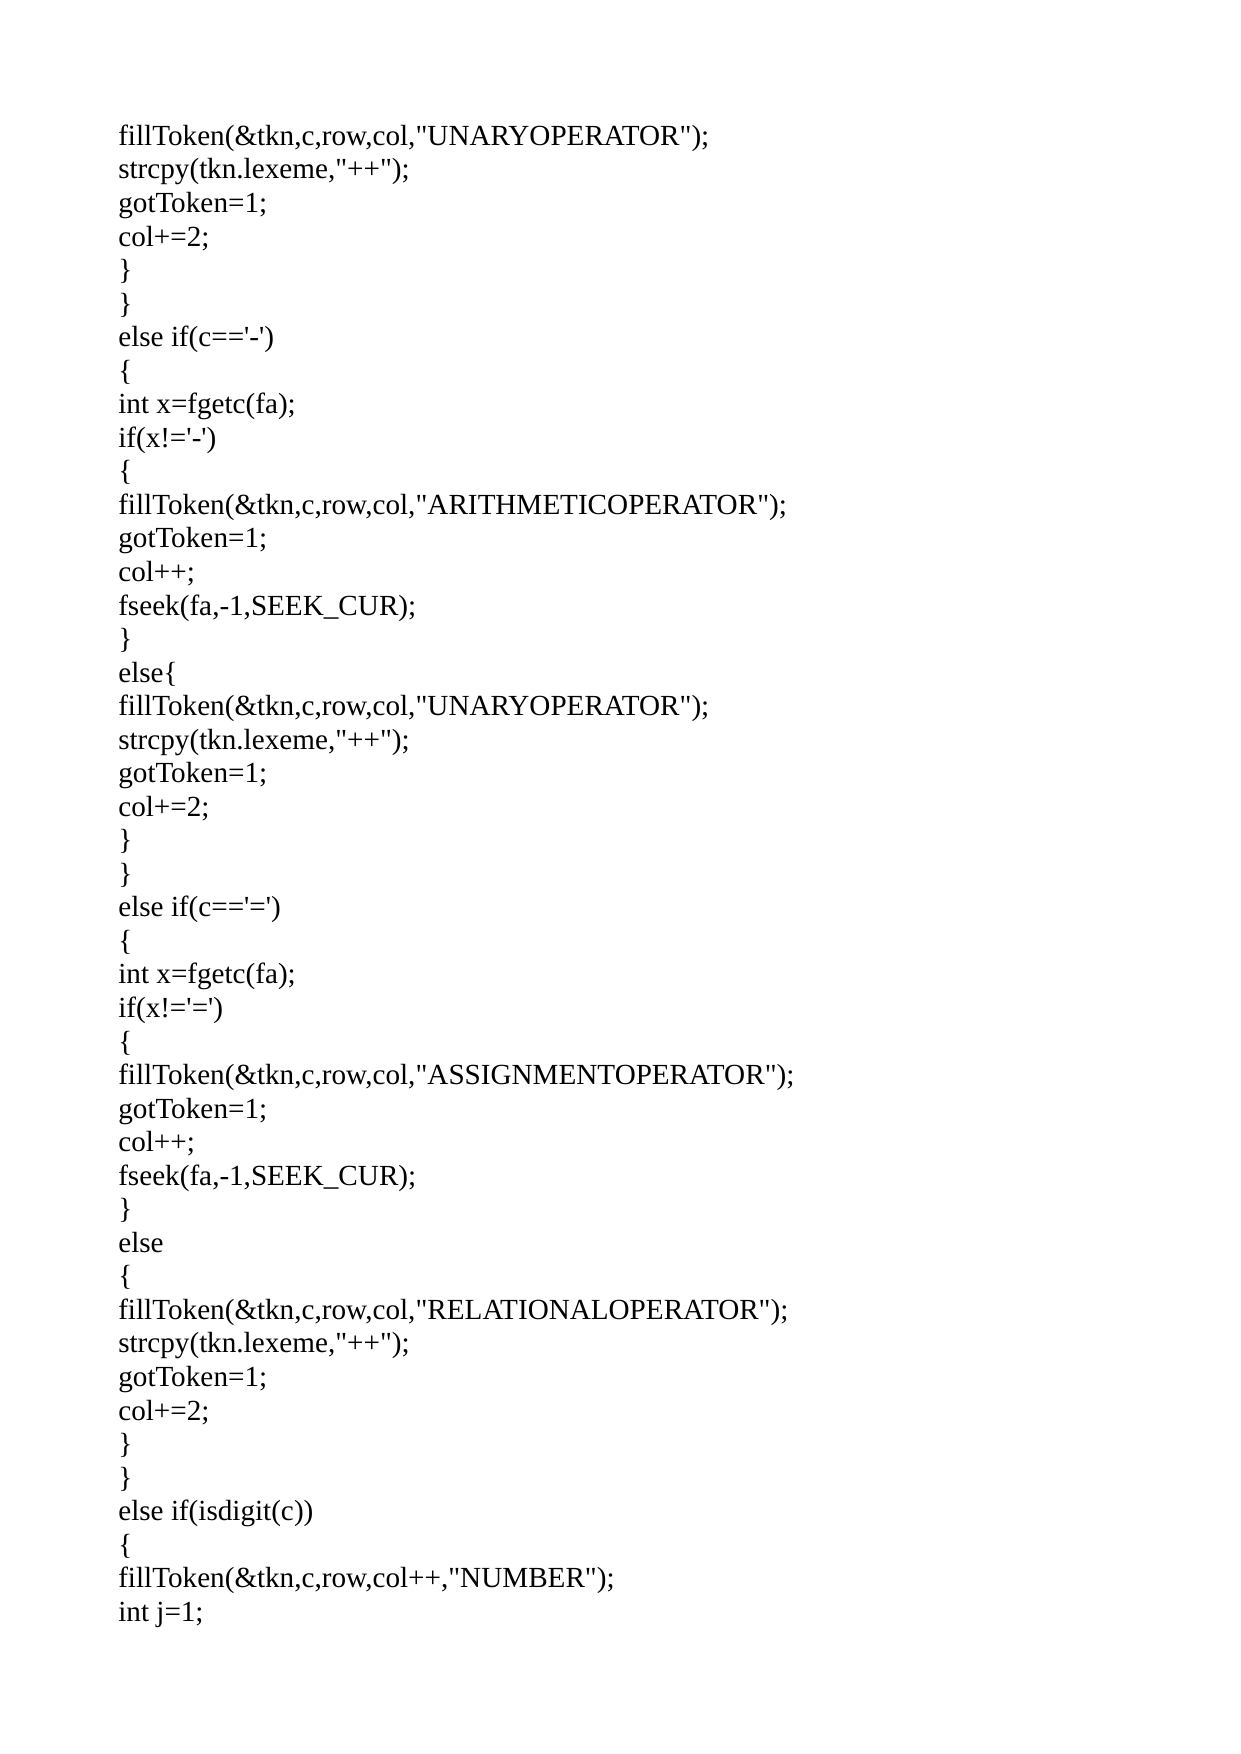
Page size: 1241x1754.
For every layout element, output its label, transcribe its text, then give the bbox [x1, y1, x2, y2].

text } [118, 1426, 1122, 1460]
text } [118, 1460, 1122, 1493]
text } [118, 856, 1122, 889]
text else if(c=='-') [118, 319, 1122, 353]
text } [118, 286, 1122, 319]
text else [118, 1225, 1122, 1258]
text { [118, 1527, 1122, 1560]
text strcpy(tkn.lexeme,"++"); [118, 722, 1122, 755]
text fseek(fa,-1,SEEK_CUR); [118, 588, 1122, 621]
text else if(c=='=') [118, 889, 1122, 923]
text int x=fgetc(fa); [118, 957, 1122, 990]
text else if(isdigit(c)) [118, 1493, 1122, 1527]
text fillToken(&tkn,c,row,col,"UNARYOPERATOR"); [118, 688, 1122, 722]
text int j=1; [118, 1594, 1122, 1627]
text gotToken=1; [118, 755, 1122, 789]
text col+=2; [118, 789, 1122, 822]
text gotToken=1; [118, 1091, 1122, 1124]
text } [118, 1191, 1122, 1225]
text { [118, 353, 1122, 386]
text { [118, 453, 1122, 487]
text fseek(fa,-1,SEEK_CUR); [118, 1158, 1122, 1191]
text col++; [118, 554, 1122, 588]
text strcpy(tkn.lexeme,"++"); [118, 152, 1122, 185]
text { [118, 923, 1122, 957]
text fillToken(&tkn,c,row,col,"ASSIGNMENTOPERATOR"); [118, 1057, 1122, 1091]
text else{ [118, 655, 1122, 688]
text gotToken=1; [118, 185, 1122, 219]
text col++; [118, 1124, 1122, 1158]
text } [118, 621, 1122, 655]
text col+=2; [118, 1393, 1122, 1426]
text } [118, 252, 1122, 286]
text { [118, 1258, 1122, 1292]
text col+=2; [118, 219, 1122, 252]
text fillToken(&tkn,c,row,col,"RELATIONALOPERATOR"); [118, 1292, 1122, 1326]
text if(x!='=') [118, 990, 1122, 1024]
text gotToken=1; [118, 1359, 1122, 1393]
text { [118, 1024, 1122, 1057]
text gotToken=1; [118, 521, 1122, 554]
text } [118, 822, 1122, 856]
text fillToken(&tkn,c,row,col,"ARITHMETICOPERATOR"); [118, 487, 1122, 521]
text strcpy(tkn.lexeme,"++"); [118, 1326, 1122, 1359]
text if(x!='-') [118, 420, 1122, 453]
text int x=fgetc(fa); [118, 386, 1122, 420]
text fillToken(&tkn,c,row,col++,"NUMBER"); [118, 1560, 1122, 1594]
text fillToken(&tkn,c,row,col,"UNARYOPERATOR"); [118, 118, 1122, 152]
